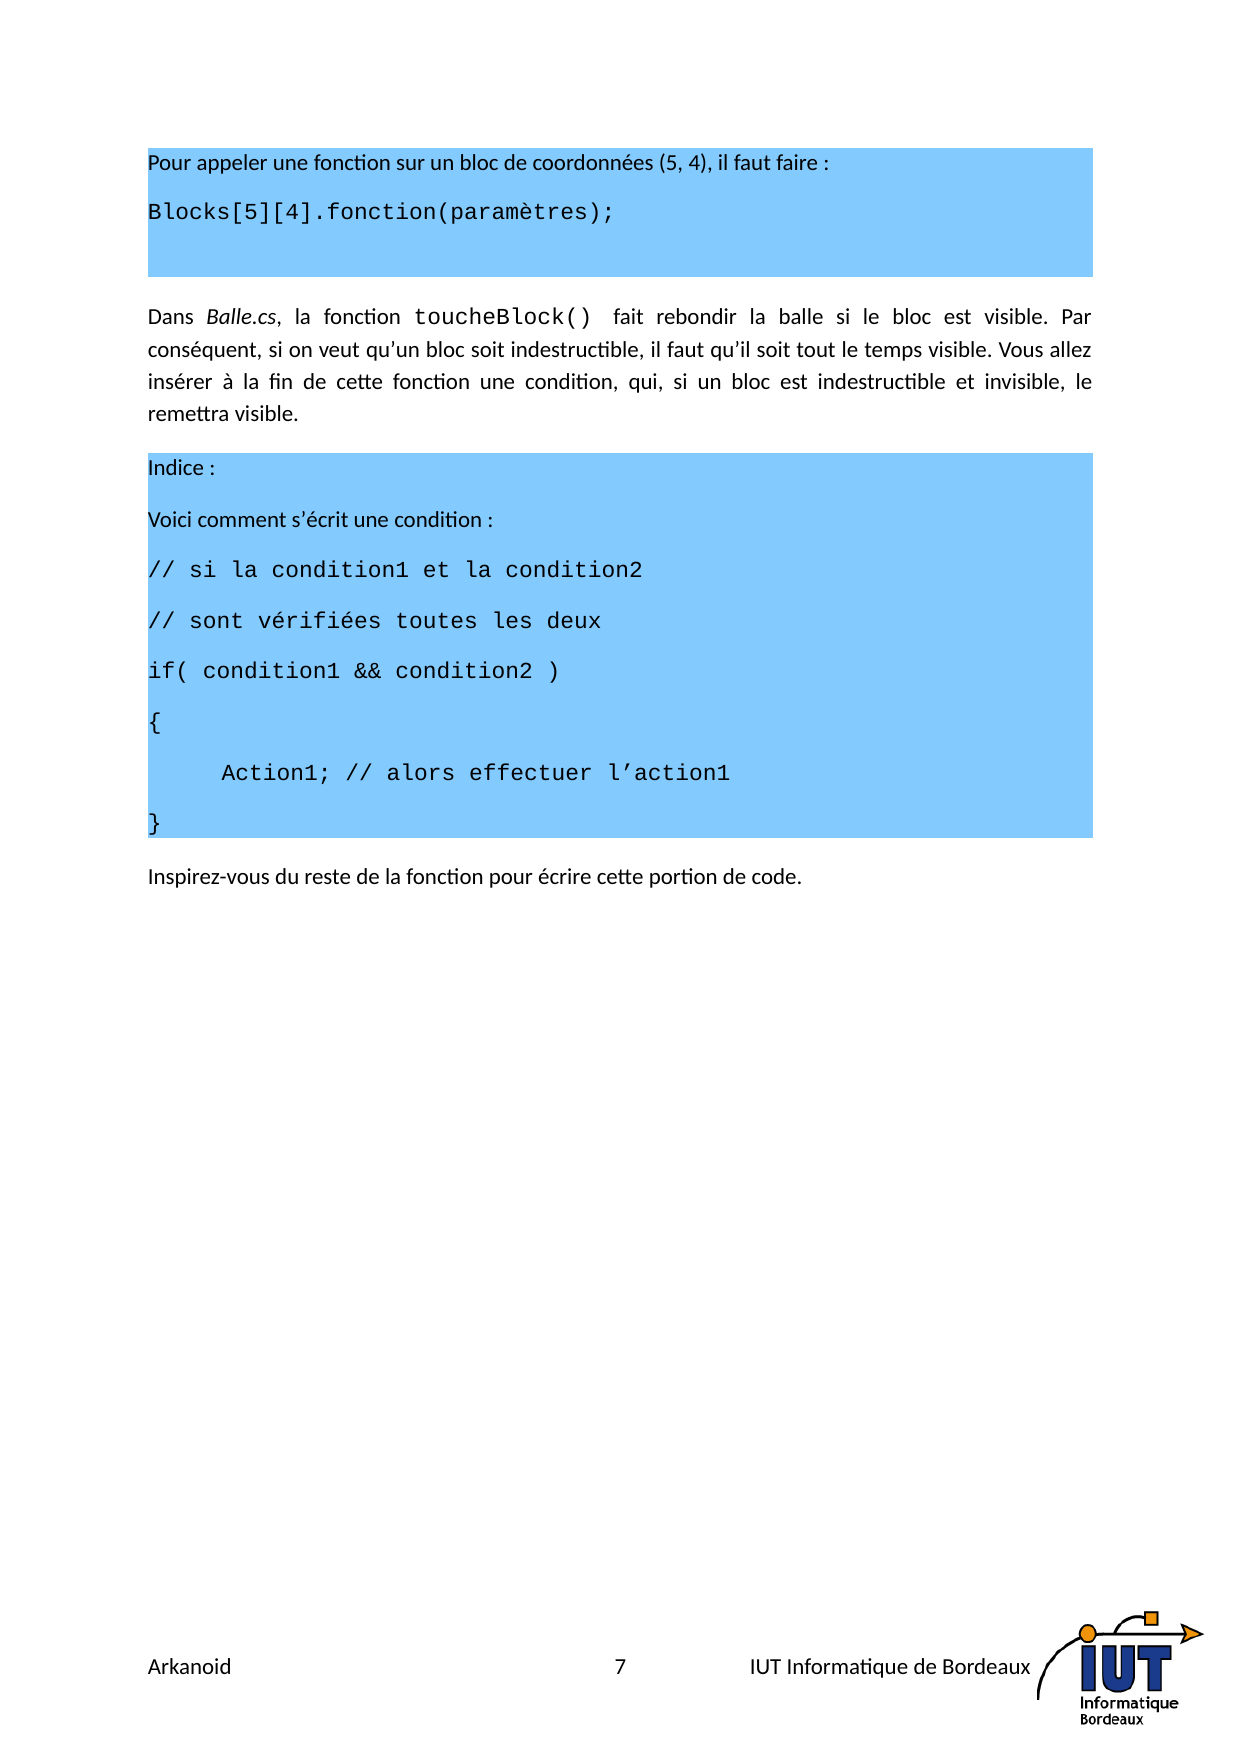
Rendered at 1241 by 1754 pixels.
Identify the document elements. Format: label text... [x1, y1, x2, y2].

text // si la condition1 et la condition2 [148, 559, 1093, 584]
text Voici comment s’écrit une condition : [148, 506, 1093, 534]
text } [148, 812, 1093, 838]
text Blocks[5][4].fonction(paramètres); [148, 201, 1093, 227]
text Inspirez-vous du reste de la fonction pour écrire cette portion de code. [148, 862, 1093, 890]
text Action1; // alors effectuer l’action1 [148, 761, 1093, 787]
text { [148, 711, 1093, 736]
text Indice : [148, 453, 1093, 481]
text // sont vérifiées toutes les deux [148, 609, 1093, 635]
text Pour appeler une fonction sur un bloc de coordonnées (5, 4), il faut faire : [148, 148, 1093, 176]
text if( condition1 && condition2 ) [148, 660, 1093, 686]
picture [1037, 1610, 1208, 1729]
text Dans Balle.cs, la fonction toucheBlock() fait rebondir la balle si le bloc est visible. Par conséquent, si on veut qu’un bloc soit indestructible, il faut qu’il soit tout le temps visible. Vous allez insérer à la fin de cette fonction une condition, qui, si un bloc est indestructible et invisible, le remettra visible. [148, 302, 1093, 428]
